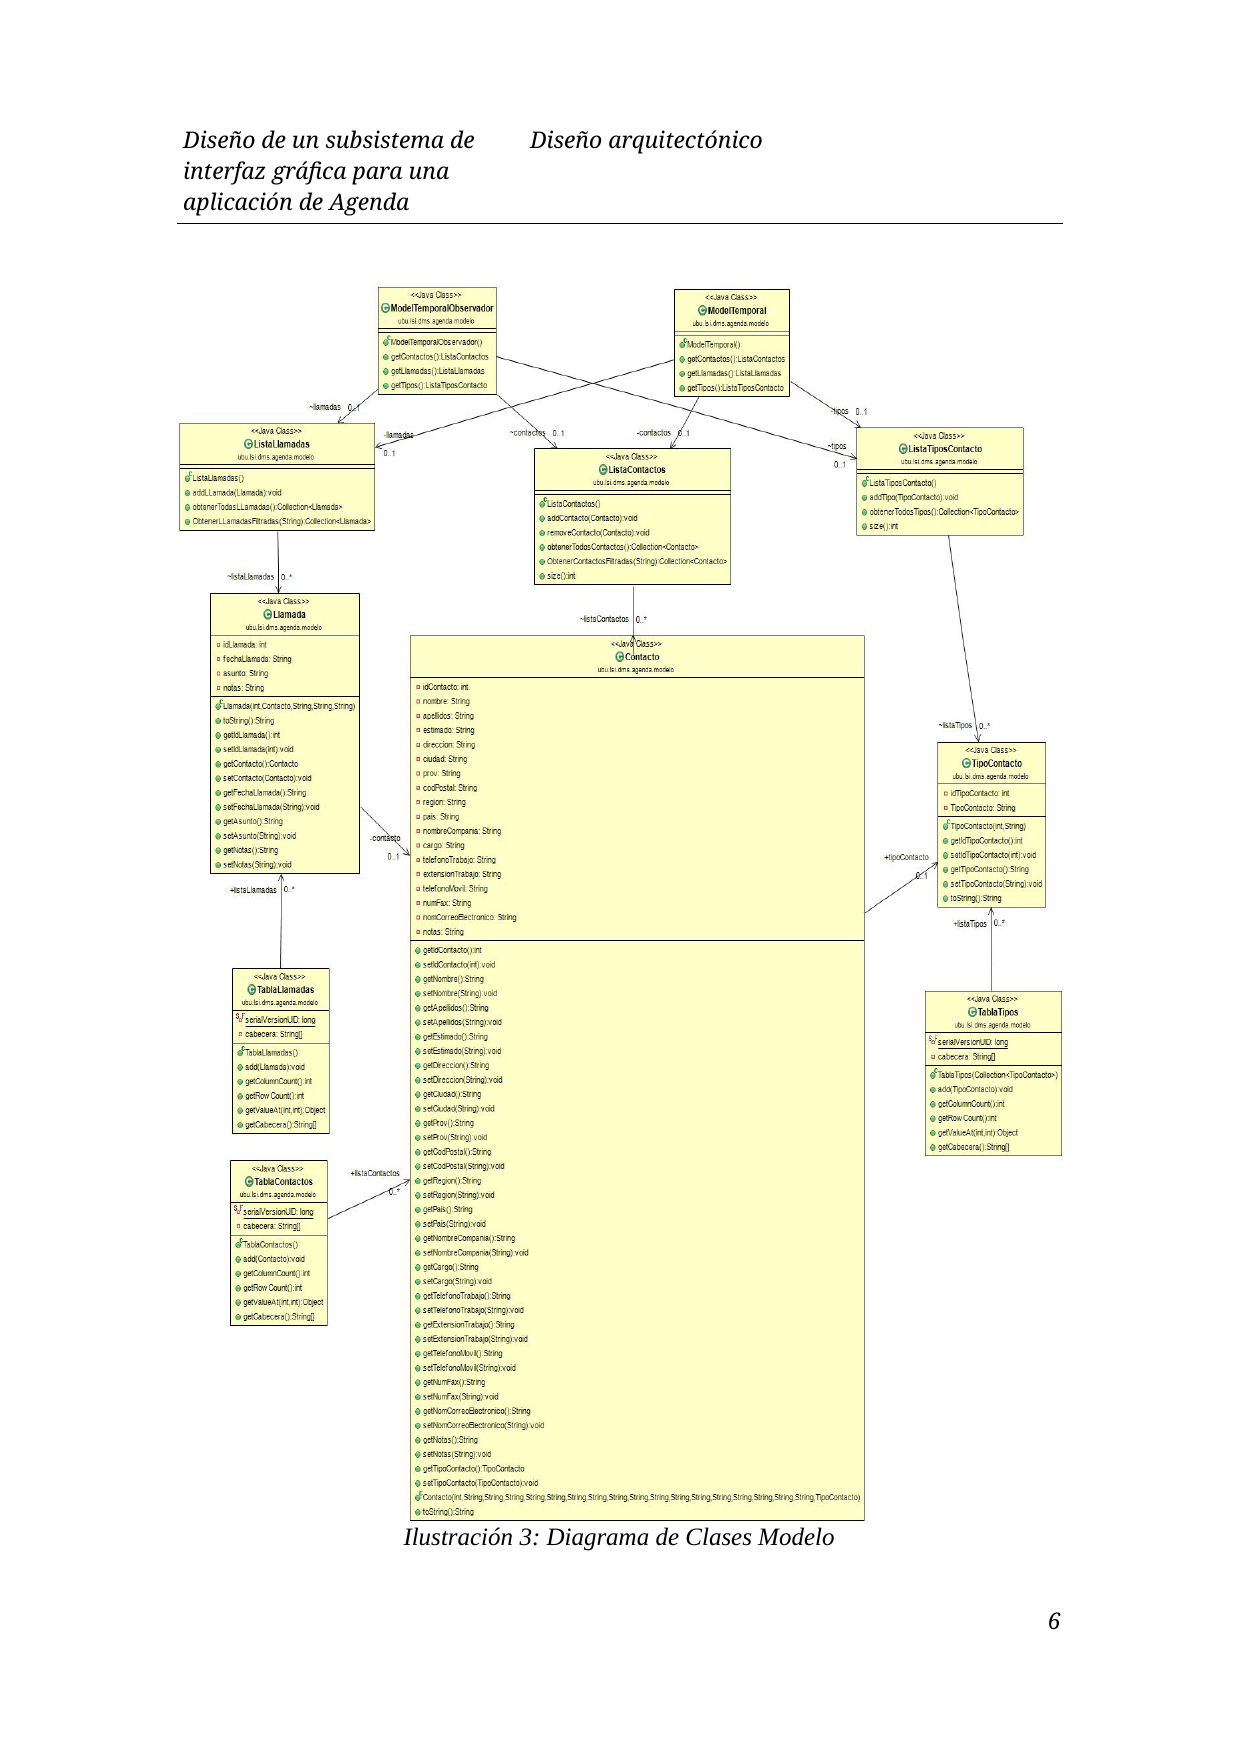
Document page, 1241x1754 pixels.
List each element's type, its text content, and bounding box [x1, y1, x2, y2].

picture [177, 284, 1063, 1523]
text Ilustración 3: Diagrama de Clases Modelo [177, 1523, 1063, 1551]
